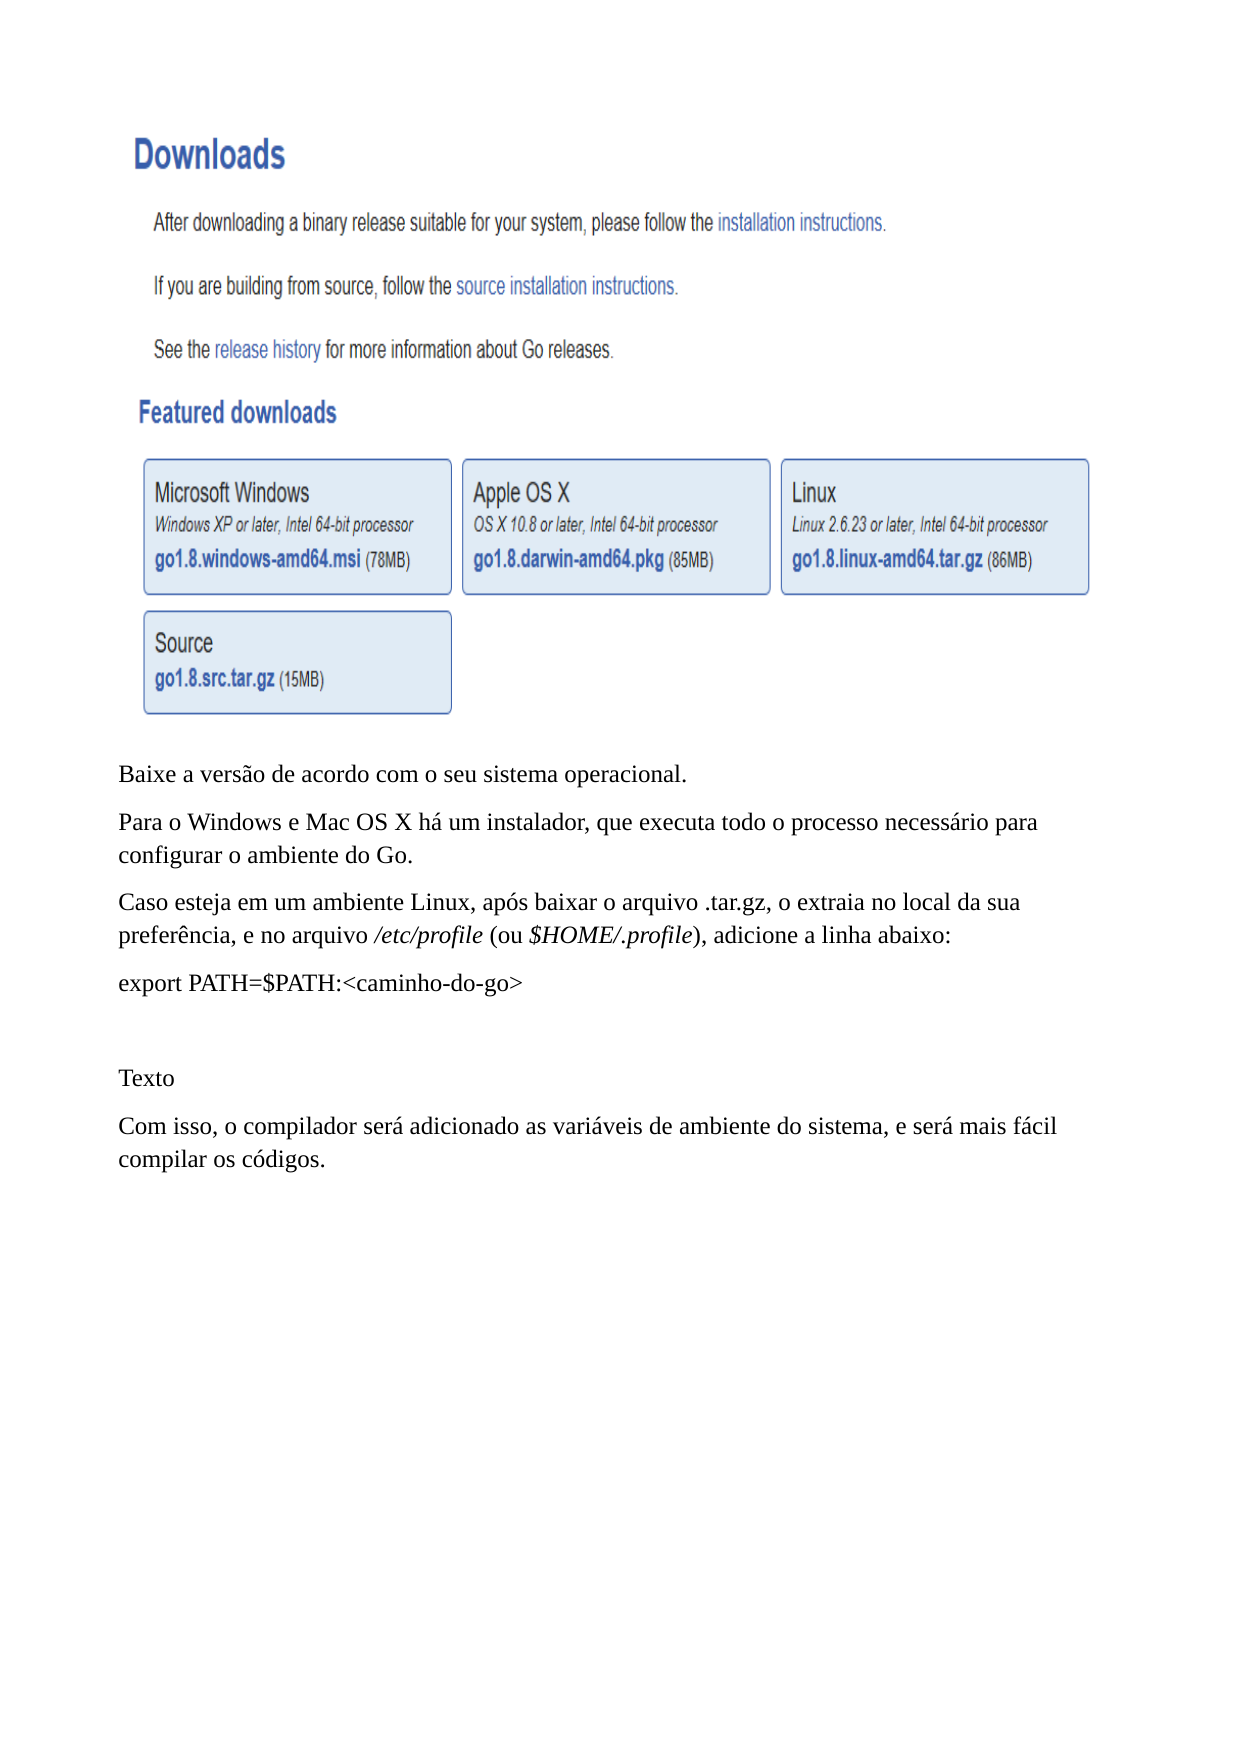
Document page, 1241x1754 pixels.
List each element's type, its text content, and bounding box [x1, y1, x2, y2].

text Texto [118, 1063, 1122, 1092]
text Para o Windows e Mac OS X há um instalador, que executa todo o processo necessário para configurar o ambiente do Go. [118, 807, 1122, 868]
text Com isso, o compilador será adicionado as variáveis de ambiente do sistema, e será mais fácil compilar os códigos. [118, 1111, 1122, 1173]
text export PATH=$PATH:<caminho-do-go> [118, 968, 1122, 997]
text Caso esteja em um ambiente Linux, após baixar o arquivo .tar.gz, o extraia no local da sua preferência, e no arquivo /etc/profile (ou $HOME/.profile), adicione a linha abaixo: [118, 887, 1122, 949]
text Baixe a versão de acordo com o seu sistema operacional. [118, 759, 1122, 788]
picture [118, 118, 1123, 741]
